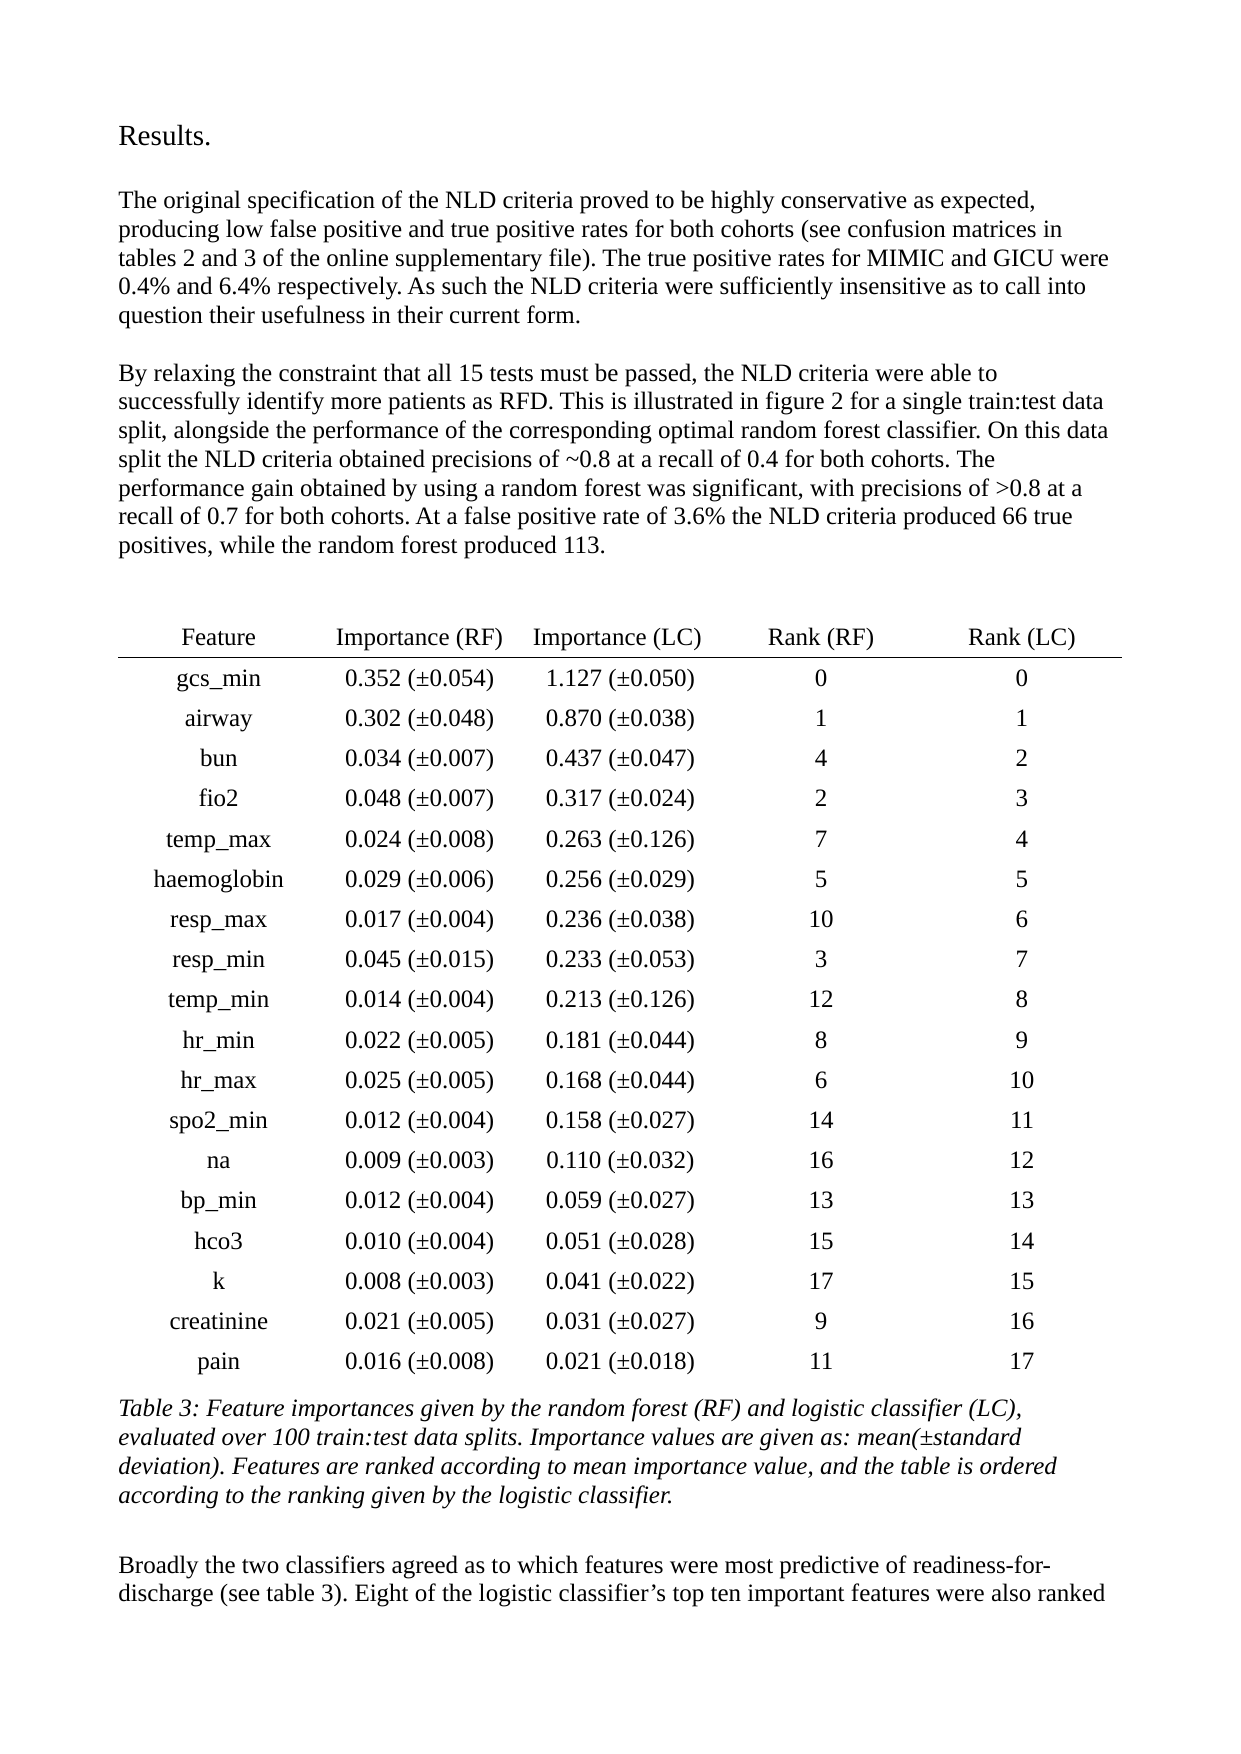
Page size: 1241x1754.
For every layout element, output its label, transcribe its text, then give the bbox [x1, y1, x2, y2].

table_cell resp_min [118, 939, 319, 979]
table_cell 13 [921, 1180, 1122, 1220]
table_cell gcs_min [118, 658, 319, 697]
table_header Importance (LC) [520, 616, 720, 657]
table_cell 14 [921, 1220, 1122, 1260]
table_cell 0.008 (±0.003) [319, 1260, 520, 1301]
table_cell 0.236 (±0.038) [520, 899, 720, 939]
table_cell 9 [921, 1019, 1122, 1059]
table_cell 3 [921, 778, 1122, 818]
table_cell temp_min [118, 979, 319, 1019]
table_cell 2 [720, 778, 921, 818]
table_cell 14 [720, 1100, 921, 1140]
table_cell spo2_min [118, 1100, 319, 1140]
table_cell pain [118, 1341, 319, 1381]
table_cell 0.031 (±0.027) [520, 1301, 720, 1341]
table_cell haemoglobin [118, 858, 319, 898]
table_cell 7 [720, 818, 921, 858]
table_cell 0.051 (±0.028) [520, 1220, 720, 1260]
table_cell 0.025 (±0.005) [319, 1059, 520, 1099]
table_cell na [118, 1140, 319, 1180]
table_cell 13 [720, 1180, 921, 1220]
table_cell 6 [921, 899, 1122, 939]
table_cell 0.012 (±0.004) [319, 1180, 520, 1220]
table_cell 6 [720, 1059, 921, 1099]
table_cell hco3 [118, 1220, 319, 1260]
table_cell 9 [720, 1301, 921, 1341]
table_cell 12 [720, 979, 921, 1019]
table_cell k [118, 1260, 319, 1301]
table_cell 0.024 (±0.008) [319, 818, 520, 858]
table_cell airway [118, 698, 319, 738]
table_cell 0.437 (±0.047) [520, 738, 720, 778]
table_cell 0.317 (±0.024) [520, 778, 720, 818]
table_cell 0.017 (±0.004) [319, 899, 520, 939]
table_cell 0.021 (±0.005) [319, 1301, 520, 1341]
table_header Importance (RF) [319, 616, 520, 657]
table_cell 3 [720, 939, 921, 979]
table_cell hr_max [118, 1059, 319, 1099]
table_cell 10 [921, 1059, 1122, 1099]
table_cell 5 [720, 858, 921, 898]
table_cell 0.870 (±0.038) [520, 698, 720, 738]
table_cell 12 [921, 1140, 1122, 1180]
table_cell 0.352 (±0.054) [319, 658, 520, 697]
text Table 3: Feature importances given by the random forest (RF) and logistic classifier (LC), evaluated over 100 train:test data splits. Importance values are given as: mean(±standard deviation). Features are ranked according to mean importance value, and the table is ordered according to the ranking given by the logistic classifier. [118, 1393, 1122, 1508]
table_cell bun [118, 738, 319, 778]
table_cell 0 [921, 658, 1122, 697]
table_cell 0.158 (±0.027) [520, 1100, 720, 1140]
table_cell 11 [720, 1341, 921, 1381]
table_cell 0.048 (±0.007) [319, 778, 520, 818]
table_cell 0.263 (±0.126) [520, 818, 720, 858]
table_cell 8 [921, 979, 1122, 1019]
table_cell bp_min [118, 1180, 319, 1220]
table_cell 8 [720, 1019, 921, 1059]
table_cell 0.029 (±0.006) [319, 858, 520, 898]
text Broadly the two classifiers agreed as to which features were most predictive of readiness-for-discharge (see table 3). Eight of the logistic classifier’s top ten important features were also ranked [118, 1550, 1122, 1607]
table_cell 0.021 (±0.018) [520, 1341, 720, 1381]
text By relaxing the constraint that all 15 tests must be passed, the NLD criteria were able to successfully identify more patients as RFD. This is illustrated in figure 2 for a single train:test data split, alongside the performance of the corresponding optimal random forest classifier. On this data split the NLD criteria obtained precisions of ~0.8 at a recall of 0.4 for both cohorts. The performance gain obtained by using a random forest was significant, with precisions of >0.8 at a recall of 0.7 for both cohorts. At a false positive rate of 3.6% the NLD criteria produced 66 true positives, while the random forest produced 113. [118, 358, 1122, 559]
table_cell 5 [921, 858, 1122, 898]
table_cell 0.016 (±0.008) [319, 1341, 520, 1381]
table_cell 0.022 (±0.005) [319, 1019, 520, 1059]
table_cell 16 [720, 1140, 921, 1180]
table_cell 0.213 (±0.126) [520, 979, 720, 1019]
table_cell 0.233 (±0.053) [520, 939, 720, 979]
table_cell 17 [720, 1260, 921, 1301]
table_header Rank (LC) [921, 616, 1122, 657]
table_cell 0.041 (±0.022) [520, 1260, 720, 1301]
table_cell 0.256 (±0.029) [520, 858, 720, 898]
table_cell 1.127 (±0.050) [520, 658, 720, 697]
table_cell temp_max [118, 818, 319, 858]
table_cell 15 [720, 1220, 921, 1260]
table_cell 7 [921, 939, 1122, 979]
table_header Rank (RF) [720, 616, 921, 657]
table_cell 4 [720, 738, 921, 778]
table_cell 0.045 (±0.015) [319, 939, 520, 979]
table_cell 0.181 (±0.044) [520, 1019, 720, 1059]
table_cell 1 [720, 698, 921, 738]
table_cell 15 [921, 1260, 1122, 1301]
table_cell 17 [921, 1341, 1122, 1381]
table_cell 4 [921, 818, 1122, 858]
table_cell 0.168 (±0.044) [520, 1059, 720, 1099]
table_cell 0.302 (±0.048) [319, 698, 520, 738]
table_cell 0.034 (±0.007) [319, 738, 520, 778]
table_cell 11 [921, 1100, 1122, 1140]
text Results. [118, 118, 1122, 152]
text The original specification of the NLD criteria proved to be highly conservative as expected, producing low false positive and true positive rates for both cohorts (see confusion matrices in tables 2 and 3 of the online supplementary file). The true positive rates for MIMIC and GICU were 0.4% and 6.4% respectively. As such the NLD criteria were sufficiently insensitive as to call into question their usefulness in their current form. [118, 185, 1122, 329]
table_header Feature [118, 616, 319, 657]
table_cell creatinine [118, 1301, 319, 1341]
table_cell 0.014 (±0.004) [319, 979, 520, 1019]
table_cell 0.010 (±0.004) [319, 1220, 520, 1260]
table_cell 0 [720, 658, 921, 697]
table_cell 2 [921, 738, 1122, 778]
table_cell hr_min [118, 1019, 319, 1059]
table_cell 0.012 (±0.004) [319, 1100, 520, 1140]
table_cell 1 [921, 698, 1122, 738]
table_cell 16 [921, 1301, 1122, 1341]
table_cell 0.059 (±0.027) [520, 1180, 720, 1220]
table_cell resp_max [118, 899, 319, 939]
table_cell 0.110 (±0.032) [520, 1140, 720, 1180]
table_cell fio2 [118, 778, 319, 818]
table_cell 10 [720, 899, 921, 939]
table_cell 0.009 (±0.003) [319, 1140, 520, 1180]
